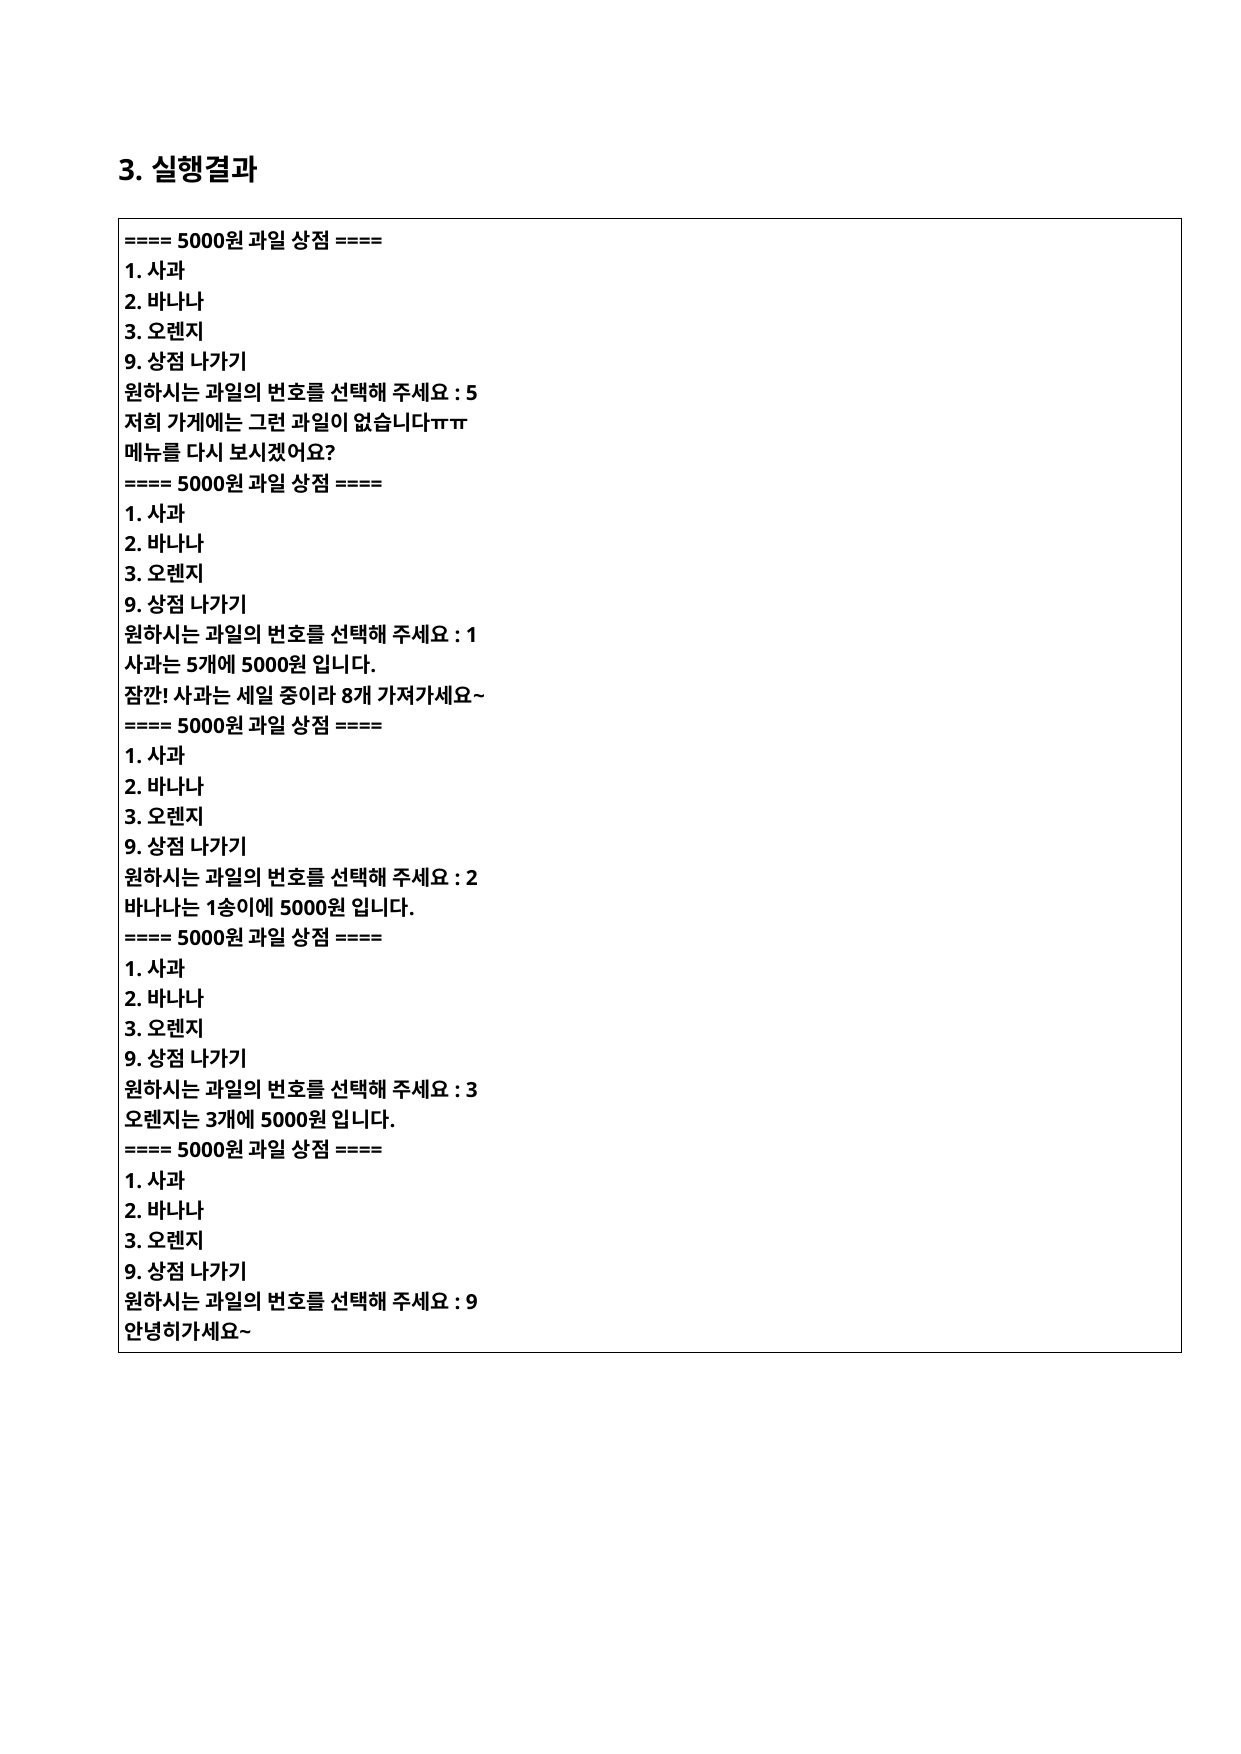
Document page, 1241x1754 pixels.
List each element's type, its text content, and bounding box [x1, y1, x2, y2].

text 3. 실행결과 [118, 147, 1181, 189]
table_header ==== 5000원 과일 상점 ==== 1. 사과 2. 바나나 3. 오렌지 9. 상점 나가기 원하시는 과일의 번호를 선택해 주세요 : 5 저희 가게에는 그런 과일이 없습니다ㅠㅠ 메뉴를 다시 보시겠어요? ==== 5000원 과일 상점 ==== 1. 사과 2. 바나나 3. 오렌지 9. 상점 나가기 원하시는 과일의 번호를 선택해 주세요 : 1 사과는 5개에 5000원 입니다. 잠깐! 사과는 세일 중이라 8개 가져가세요~ ==== 5000원 과일 상점 ==== 1. 사과 2. 바나나 3. 오렌지 9. 상점 나가기 원하시는 과일의 번호를 선택해 주세요 : 2 바나나는 1송이에 5000원 입니다. ==== 5000원 과일 상점 ==== 1. 사과 2. 바나나 3. 오렌지 9. 상점 나가기 원하시는 과일의 번호를 선택해 주세요 : 3 오렌지는 3개에 5000원 입니다. ==== 5000원 과일 상점 ==== 1. 사과 2. 바나나 3. 오렌지 9. 상점 나가기 원하시는 과일의 번호를 선택해 주세요 : 9 안녕히가세요~ [119, 219, 1181, 1352]
